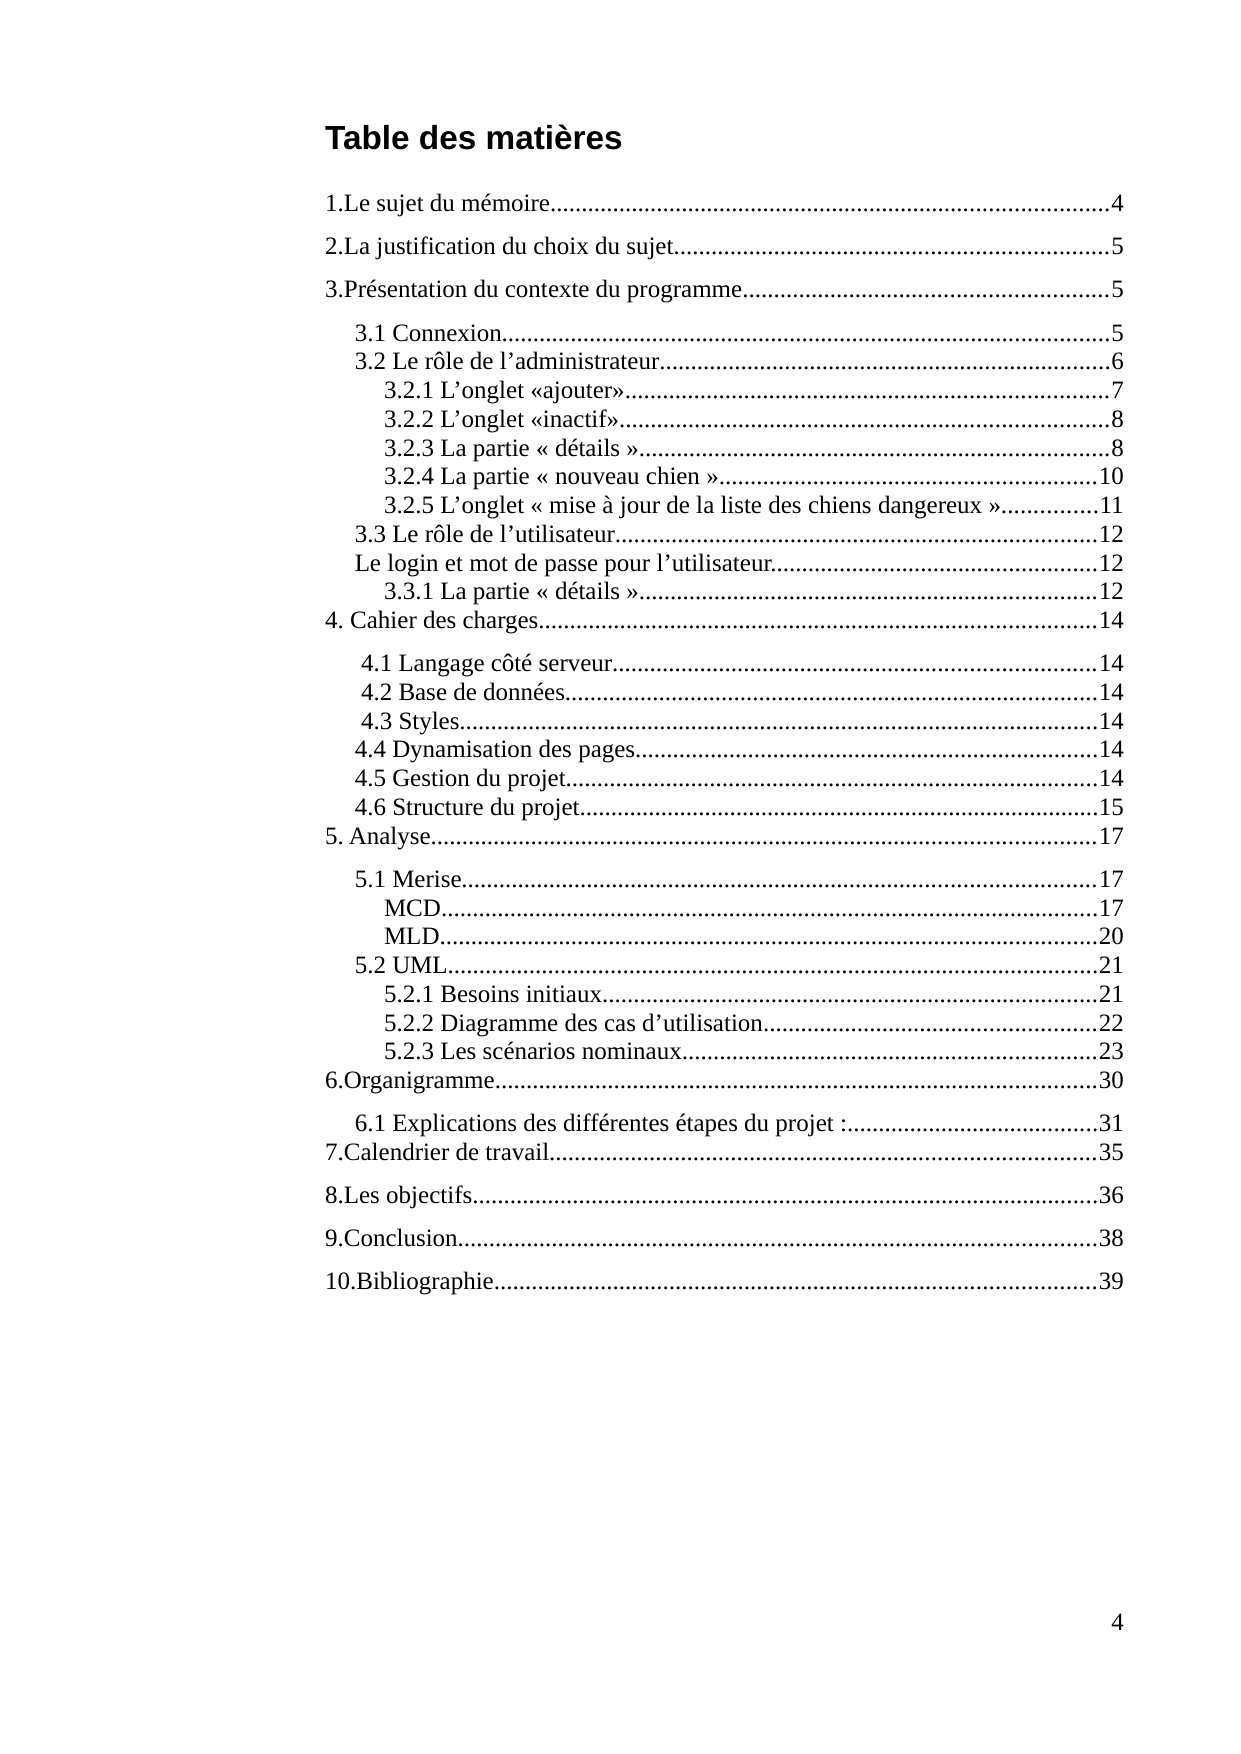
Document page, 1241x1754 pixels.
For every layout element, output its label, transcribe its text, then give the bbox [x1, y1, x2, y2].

text 7.Calendrier de travail 35 [325, 1137, 1123, 1166]
text 3.3 Le rôle de l’utilisateur 12 [354, 519, 1123, 548]
text 3.3.1 La partie « détails » 12 [384, 576, 1123, 605]
text 4.4 Dynamisation des pages 14 [354, 734, 1123, 763]
text 3.2.3 La partie « détails » 8 [384, 433, 1123, 461]
text 2.La justification du choix du sujet 5 [325, 231, 1123, 260]
text 4.5 Gestion du projet 14 [354, 763, 1123, 792]
text 4. Cahier des charges 14 [325, 605, 1123, 634]
text 4.6 Structure du projet 15 [354, 792, 1123, 821]
text MLD 20 [384, 921, 1123, 950]
text 5.2.3 Les scénarios nominaux 23 [384, 1036, 1123, 1065]
text 4.1 Langage côté serveur 14 [354, 648, 1123, 677]
text 6.1 Explications des différentes étapes du projet : 31 [354, 1108, 1123, 1137]
text 3.2.1 L’onglet «ajouter» 7 [384, 375, 1123, 404]
text 3.2 Le rôle de l’administrateur 6 [354, 346, 1123, 375]
text MCD 17 [384, 893, 1123, 921]
text 5.2.2 Diagramme des cas d’utilisation 22 [384, 1008, 1123, 1036]
text 4.2 Base de données 14 [354, 677, 1123, 706]
text 3.2.5 L’onglet « mise à jour de la liste des chiens dangereux » 11 [384, 490, 1123, 519]
text 3.Présentation du contexte du programme 5 [325, 274, 1123, 303]
text 5. Analyse 17 [325, 821, 1123, 849]
text 10.Bibliographie 39 [325, 1266, 1123, 1295]
text 3.2.2 L’onglet «inactif» 8 [384, 404, 1123, 433]
text 5.2 UML 21 [354, 950, 1123, 979]
text 3.2.4 La partie « nouveau chien » 10 [384, 461, 1123, 490]
text 5.1 Merise 17 [354, 864, 1123, 893]
text 5.2.1 Besoins initiaux 21 [384, 979, 1123, 1008]
text 6.Organigramme 30 [325, 1065, 1123, 1094]
subtitle Table des matières [325, 118, 1123, 157]
text 4.3 Styles 14 [354, 706, 1123, 734]
text 1.Le sujet du mémoire 4 [325, 188, 1123, 217]
text 9.Conclusion 38 [325, 1223, 1123, 1252]
text 3.1 Connexion 5 [354, 318, 1123, 346]
text Le login et mot de passe pour l’utilisateur. 12 [354, 548, 1123, 576]
text 8.Les objectifs 36 [325, 1180, 1123, 1209]
